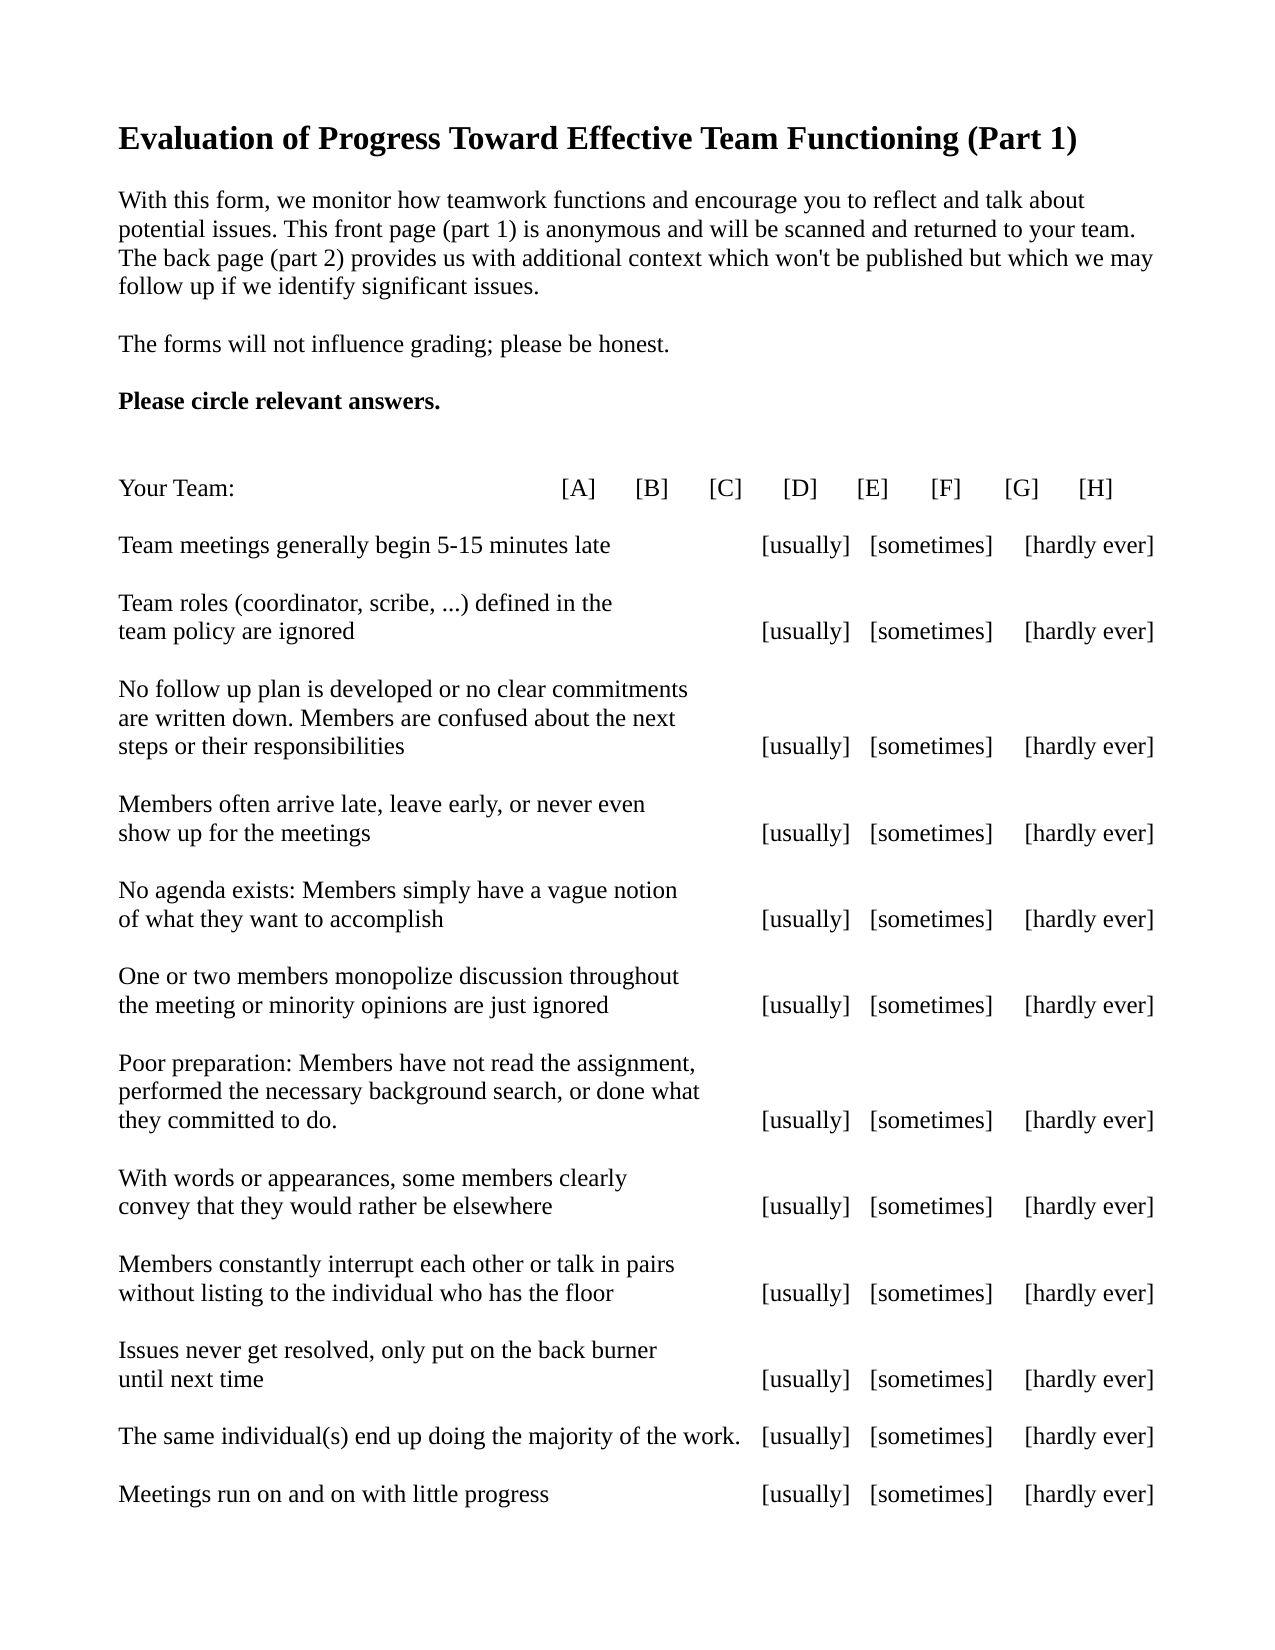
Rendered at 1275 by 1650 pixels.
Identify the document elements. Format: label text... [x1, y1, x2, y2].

text Please circle relevant answers. [118, 386, 1157, 415]
text No agenda exists: Members simply have a vague notion of what they want to accomplish [usually] [sometimes] [hardly ever] [118, 875, 1157, 933]
text Evaluation of Progress Toward Effective Team Functioning (Part 1) [118, 118, 1157, 156]
text Issues never get resolved, only put on the back burner until next time [usually] [sometimes] [hardly ever] [118, 1335, 1157, 1393]
text With words or appearances, some members clearly convey that they would rather be elsewhere [usually] [sometimes] [hardly ever] [118, 1163, 1157, 1220]
text One or two members monopolize discussion throughout the meeting or minority opinions are just ignored [usually] [sometimes] [hardly ever] [118, 961, 1157, 1019]
text No follow up plan is developed or no clear commitments are written down. Members are confused about the next steps or their responsibilities [usually] [sometimes] [hardly ever] [118, 674, 1157, 760]
text Meetings run on and on with little progress [usually] [sometimes] [hardly ever] [118, 1479, 1157, 1508]
text The same individual(s) end up doing the majority of the work. [usually] [sometimes] [hardly ever] [118, 1421, 1157, 1450]
text Team roles (coordinator, scribe, ...) defined in the team policy are ignored [usually] [sometimes] [hardly ever] [118, 588, 1157, 645]
text Team meetings generally begin 5-15 minutes late [usually] [sometimes] [hardly ever] [118, 530, 1157, 559]
text With this form, we monitor how teamwork functions and encourage you to reflect and talk about potential issues. This front page (part 1) is anonymous and will be scanned and returned to your team. The back page (part 2) provides us with additional context which won't be published but which we may follow up if we identify significant issues. [118, 185, 1157, 300]
text Members constantly interrupt each other or talk in pairs without listing to the individual who has the floor [usually] [sometimes] [hardly ever] [118, 1249, 1157, 1306]
text Members often arrive late, leave early, or never even show up for the meetings [usually] [sometimes] [hardly ever] [118, 789, 1157, 846]
text Poor preparation: Members have not read the assignment, performed the necessary background search, or done what they committed to do. [usually] [sometimes] [hardly ever] [118, 1048, 1157, 1134]
text Your Team: [A] [B] [C] [D] [E] [F] [G] [H] [118, 473, 1157, 501]
text The forms will not influence grading; please be honest. [118, 329, 1157, 358]
